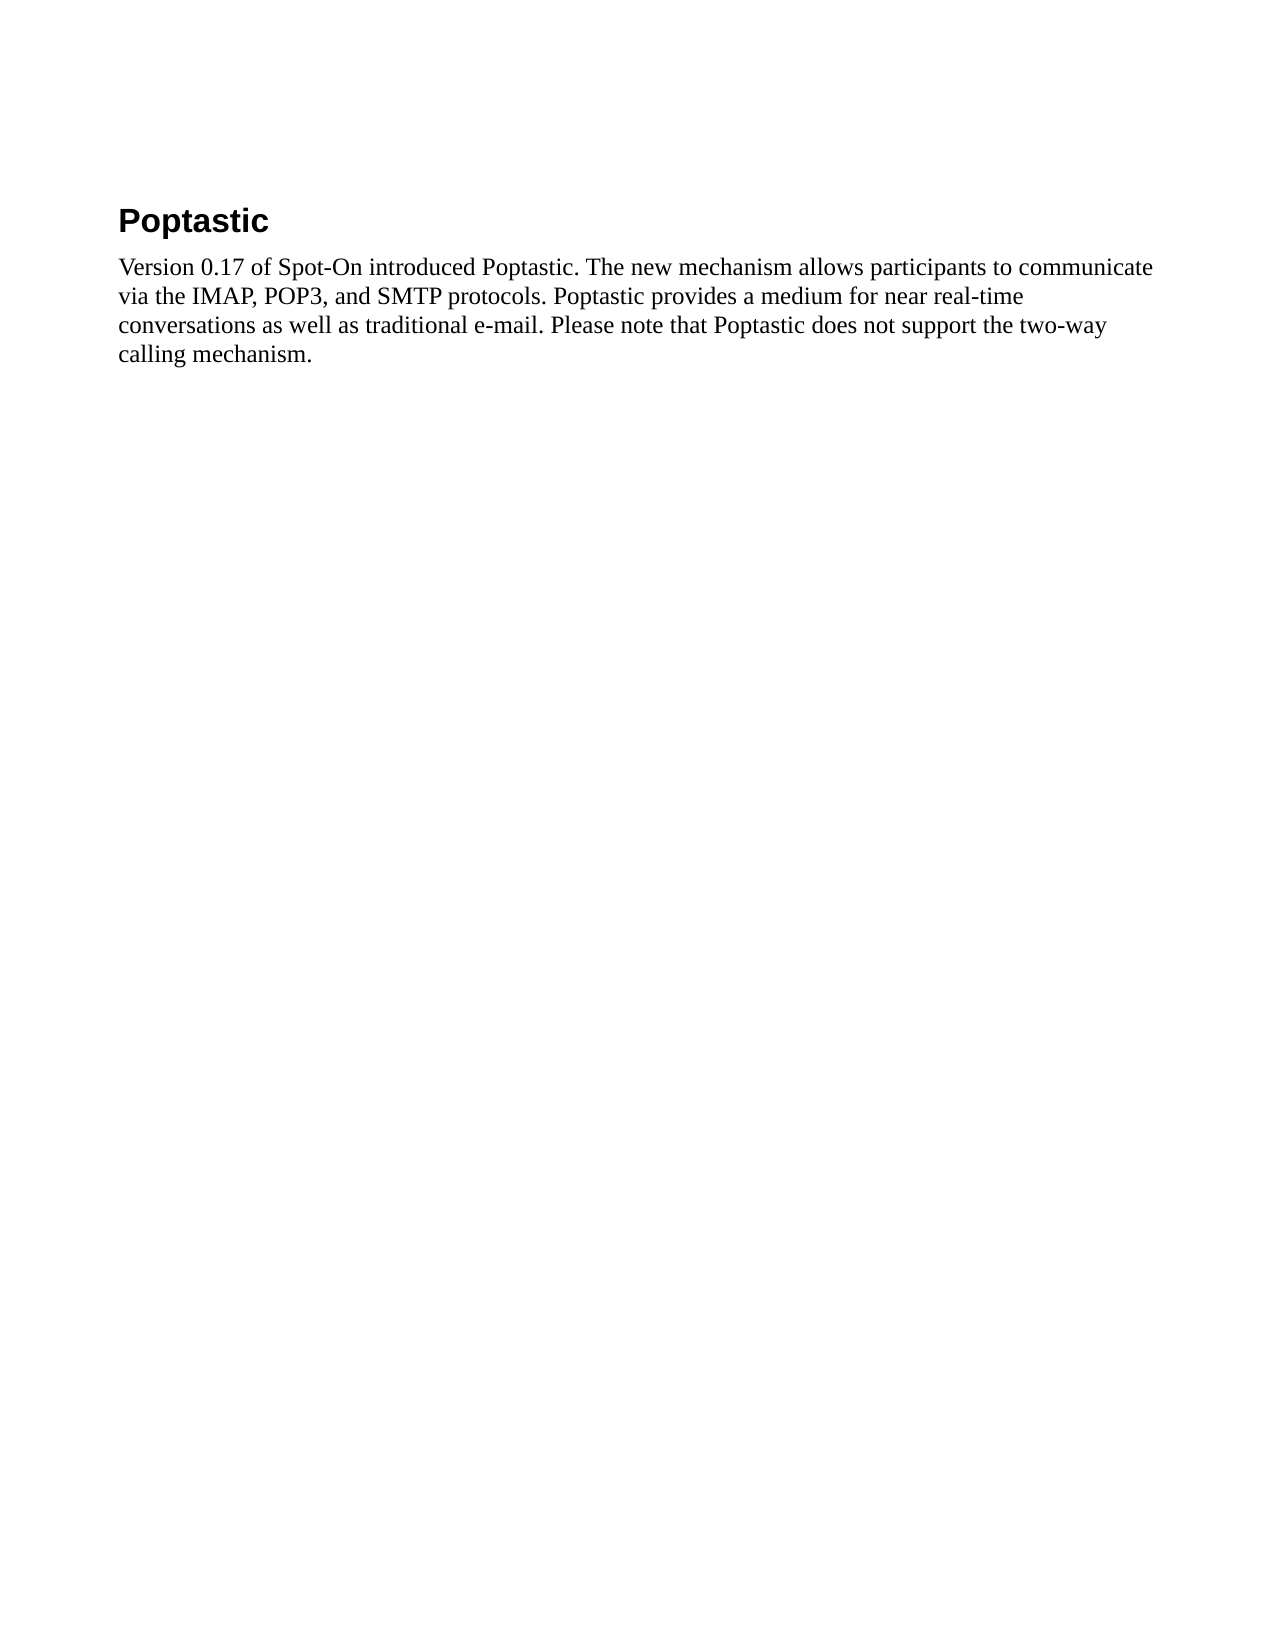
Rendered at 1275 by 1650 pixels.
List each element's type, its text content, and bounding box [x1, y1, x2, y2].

text Version 0.17 of Spot-On introduced Poptastic. The new mechanism allows participants to communicate via the IMAP, POP3, and SMTP protocols. Poptastic provides a medium for near real-time conversations as well as traditional e-mail. Please note that Poptastic does not support the two-way calling mechanism. [118, 252, 1157, 367]
subtitle Poptastic [118, 201, 1157, 240]
